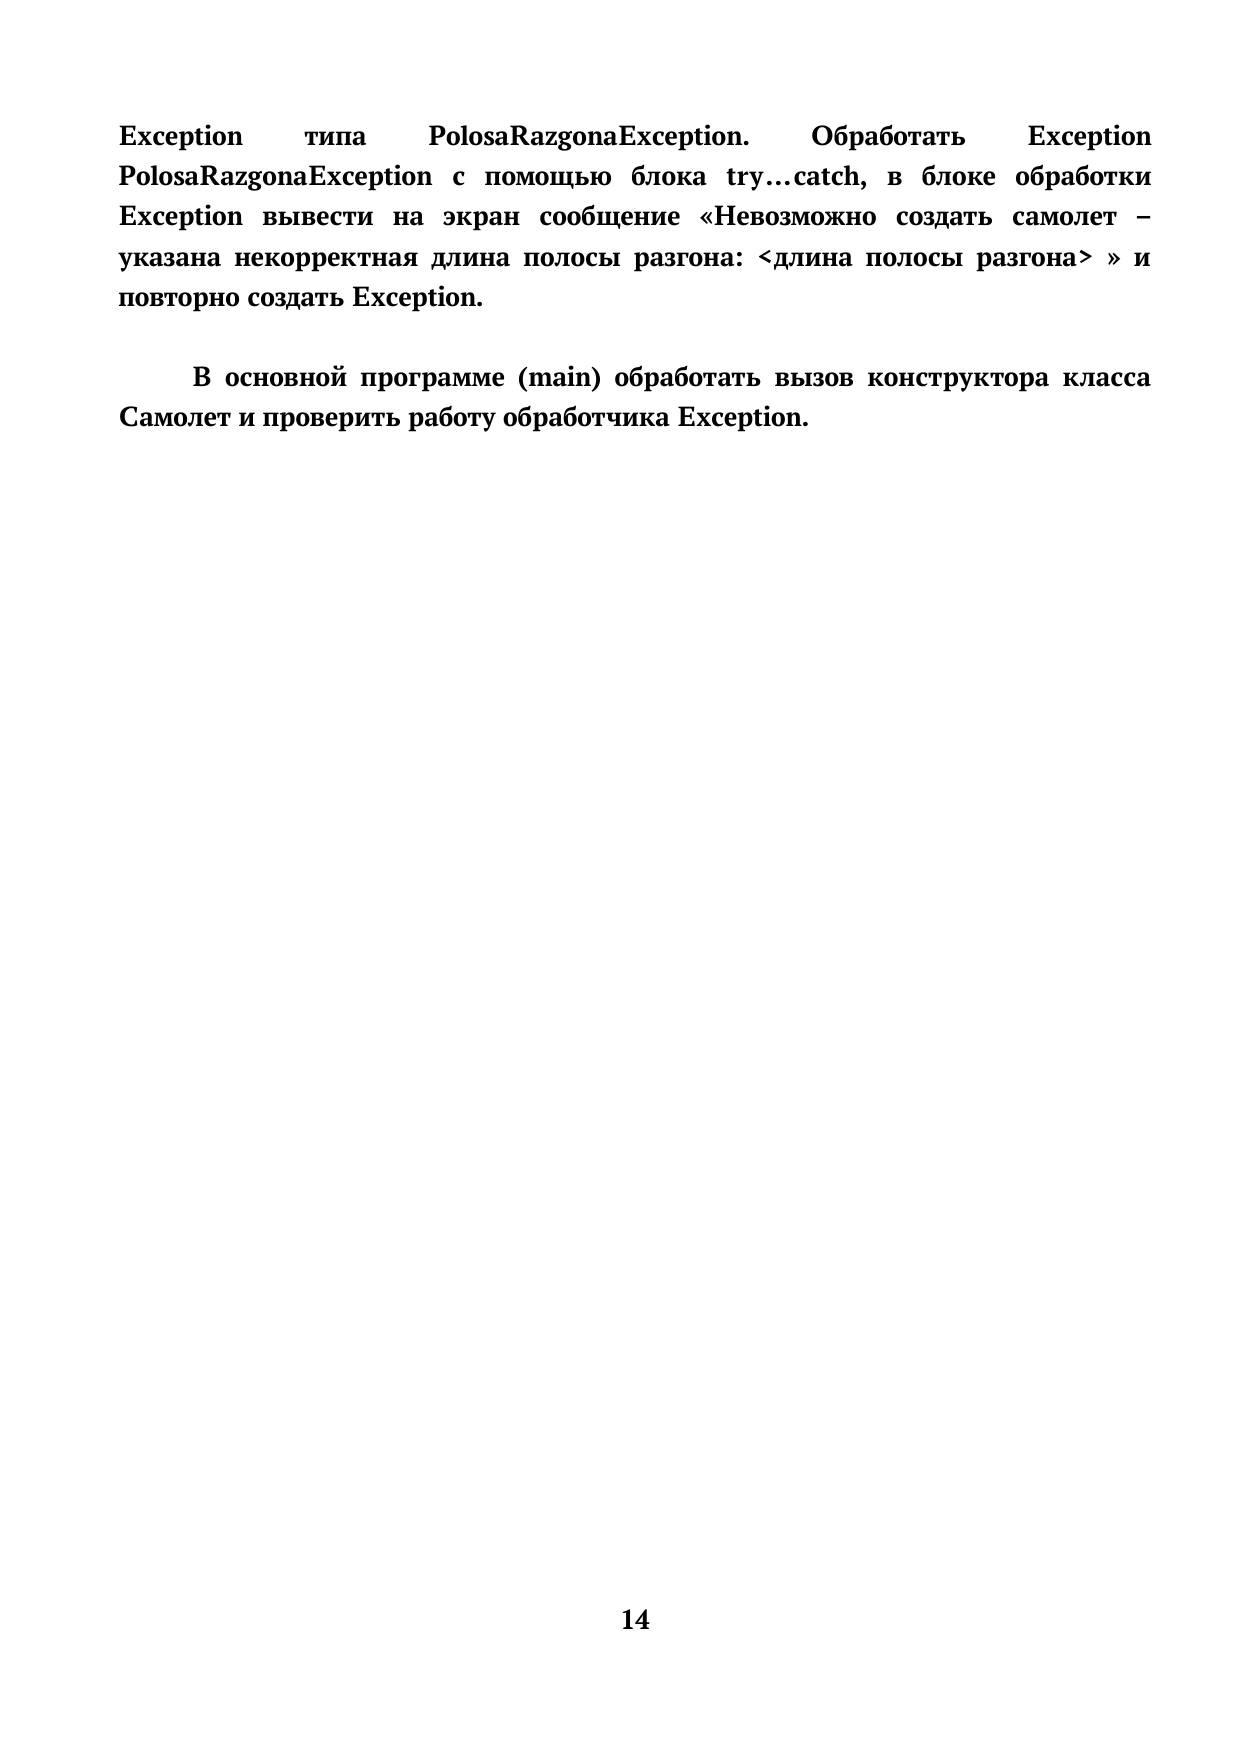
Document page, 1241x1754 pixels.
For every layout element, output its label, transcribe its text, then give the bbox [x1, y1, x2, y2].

text Exception типа PolosaRazgonaException. Обработать Exception PolosaRazgonaException с помощью блока try…catch, в блоке обработки Exception вывести на экран сообщение «Невозможно создать самолет – указана некорректная длина полосы разгона: <длина полосы разгона> » и повторно создать Exception. [118, 118, 1152, 312]
text В основной программе (main) обработать вызов конструктора класса Самолет и проверить работу обработчика Exception. [118, 359, 1152, 433]
